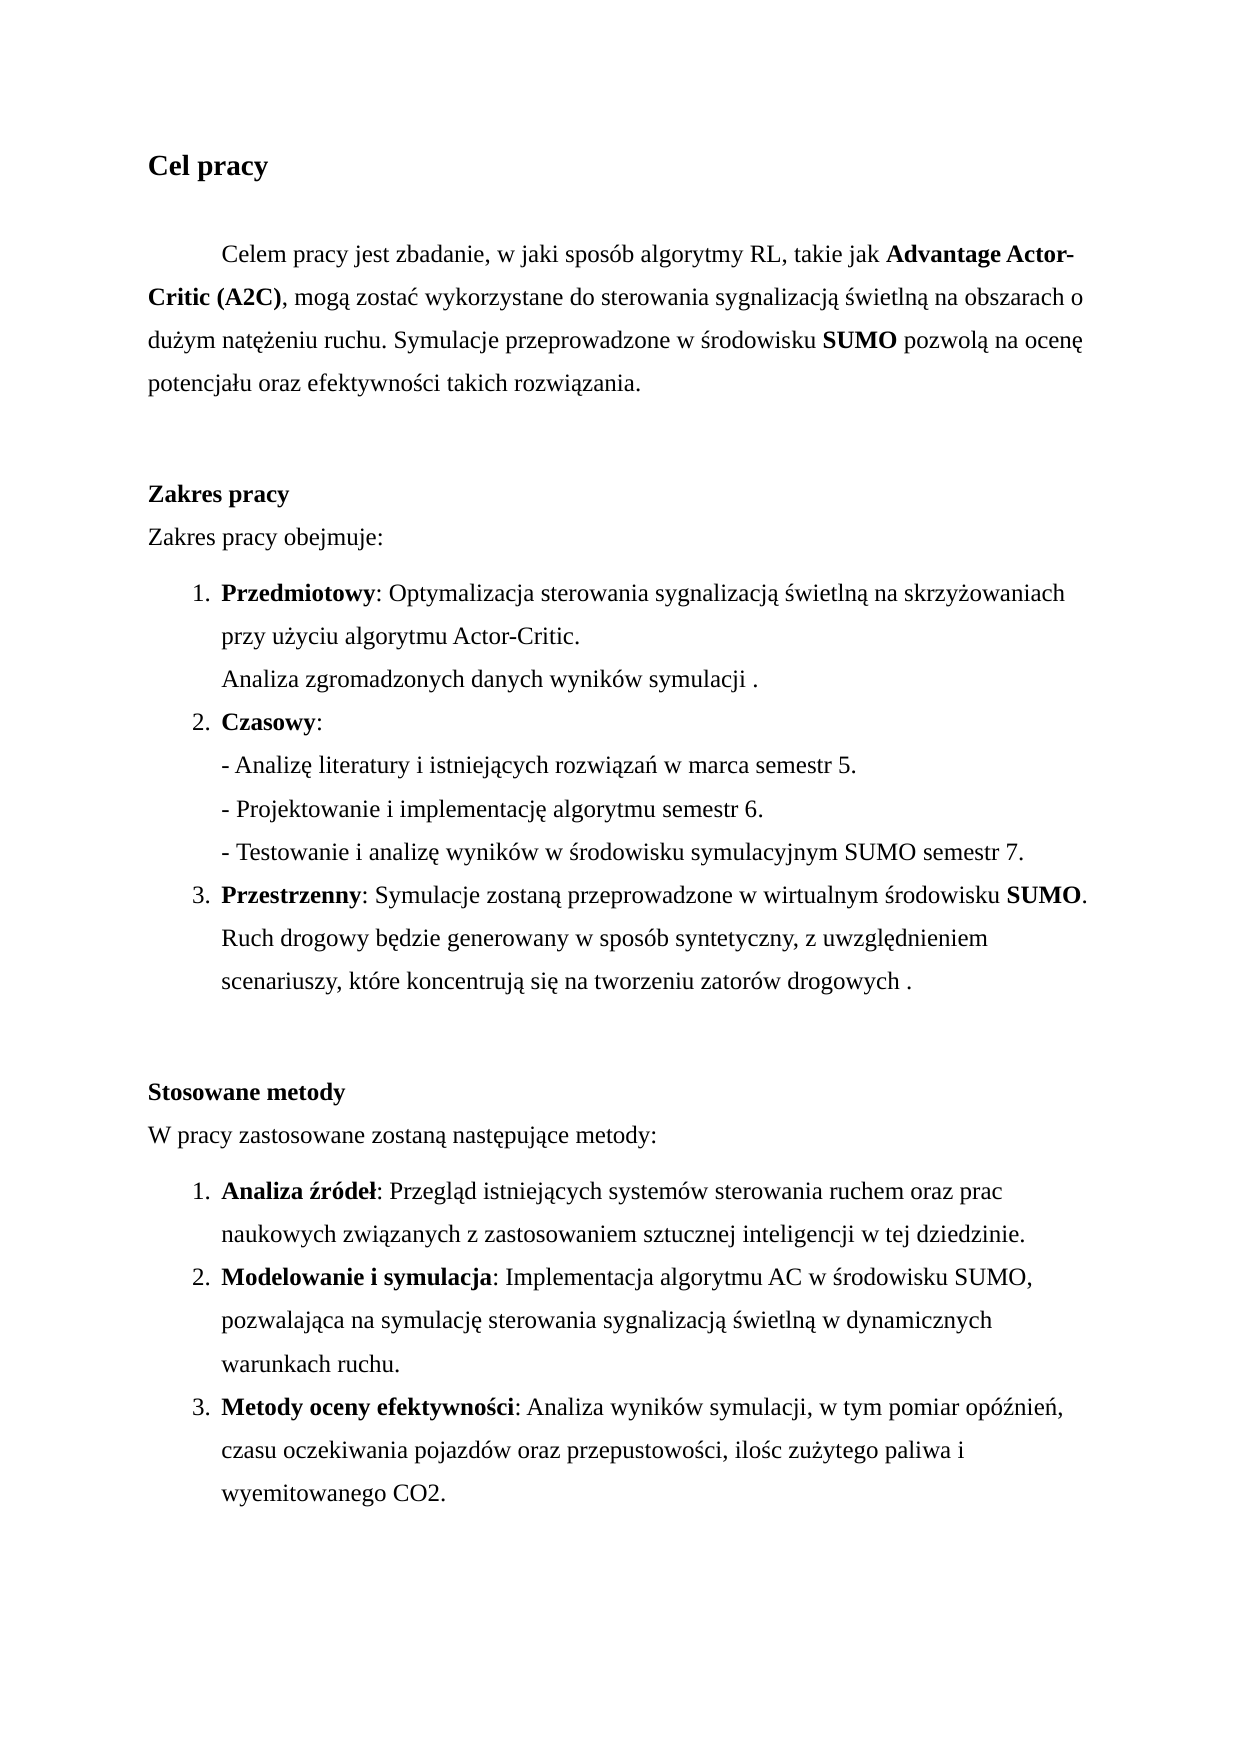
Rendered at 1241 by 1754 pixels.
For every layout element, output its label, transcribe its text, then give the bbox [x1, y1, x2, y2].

text Stosowane metody W pracy zastosowane zostaną następujące metody: [148, 1077, 1093, 1149]
text Cel pracy Celem pracy jest zbadanie, w jaki sposób algorytmy RL, takie jak Advantage Actor-Critic (A2C), mogą zostać wykorzystane do sterowania sygnalizacją świetlną na obszarach o dużym natężeniu ruchu. Symulacje przeprowadzone w środowisku SUMO pozwolą na ocenę potencjału oraz efektywności takich rozwiązania. [148, 148, 1093, 397]
list Przedmiotowy: Optymalizacja sterowania sygnalizacją świetlną na skrzyżowaniach przy użyciu algorytmu Actor-Critic. Analiza zgromadzonych danych wyników symulacji . [192, 578, 1093, 693]
list Przestrzenny: Symulacje zostaną przeprowadzone w wirtualnym środowisku SUMO. Ruch drogowy będzie generowany w sposób syntetyczny, z uwzględnieniem scenariuszy, które koncentrują się na tworzeniu zatorów drogowych . [192, 880, 1093, 995]
list Czasowy: - Analizę literatury i istniejących rozwiązań w marca semestr 5. - Projektowanie i implementację algorytmu semestr 6. - Testowanie i analizę wyników w środowisku symulacyjnym SUMO semestr 7. [192, 707, 1093, 866]
text Zakres pracy Zakres pracy obejmuje: [148, 479, 1093, 551]
list Analiza źródeł: Przegląd istniejących systemów sterowania ruchem oraz prac naukowych związanych z zastosowaniem sztucznej inteligencji w tej dziedzinie. [192, 1176, 1093, 1248]
list Metody oceny efektywności: Analiza wyników symulacji, w tym pomiar opóźnień, czasu oczekiwania pojazdów oraz przepustowości, ilośc zużytego paliwa i wyemitowanego CO2. [192, 1392, 1093, 1507]
list Modelowanie i symulacja: Implementacja algorytmu AC w środowisku SUMO, pozwalająca na symulację sterowania sygnalizacją świetlną w dynamicznych warunkach ruchu. [192, 1262, 1093, 1377]
